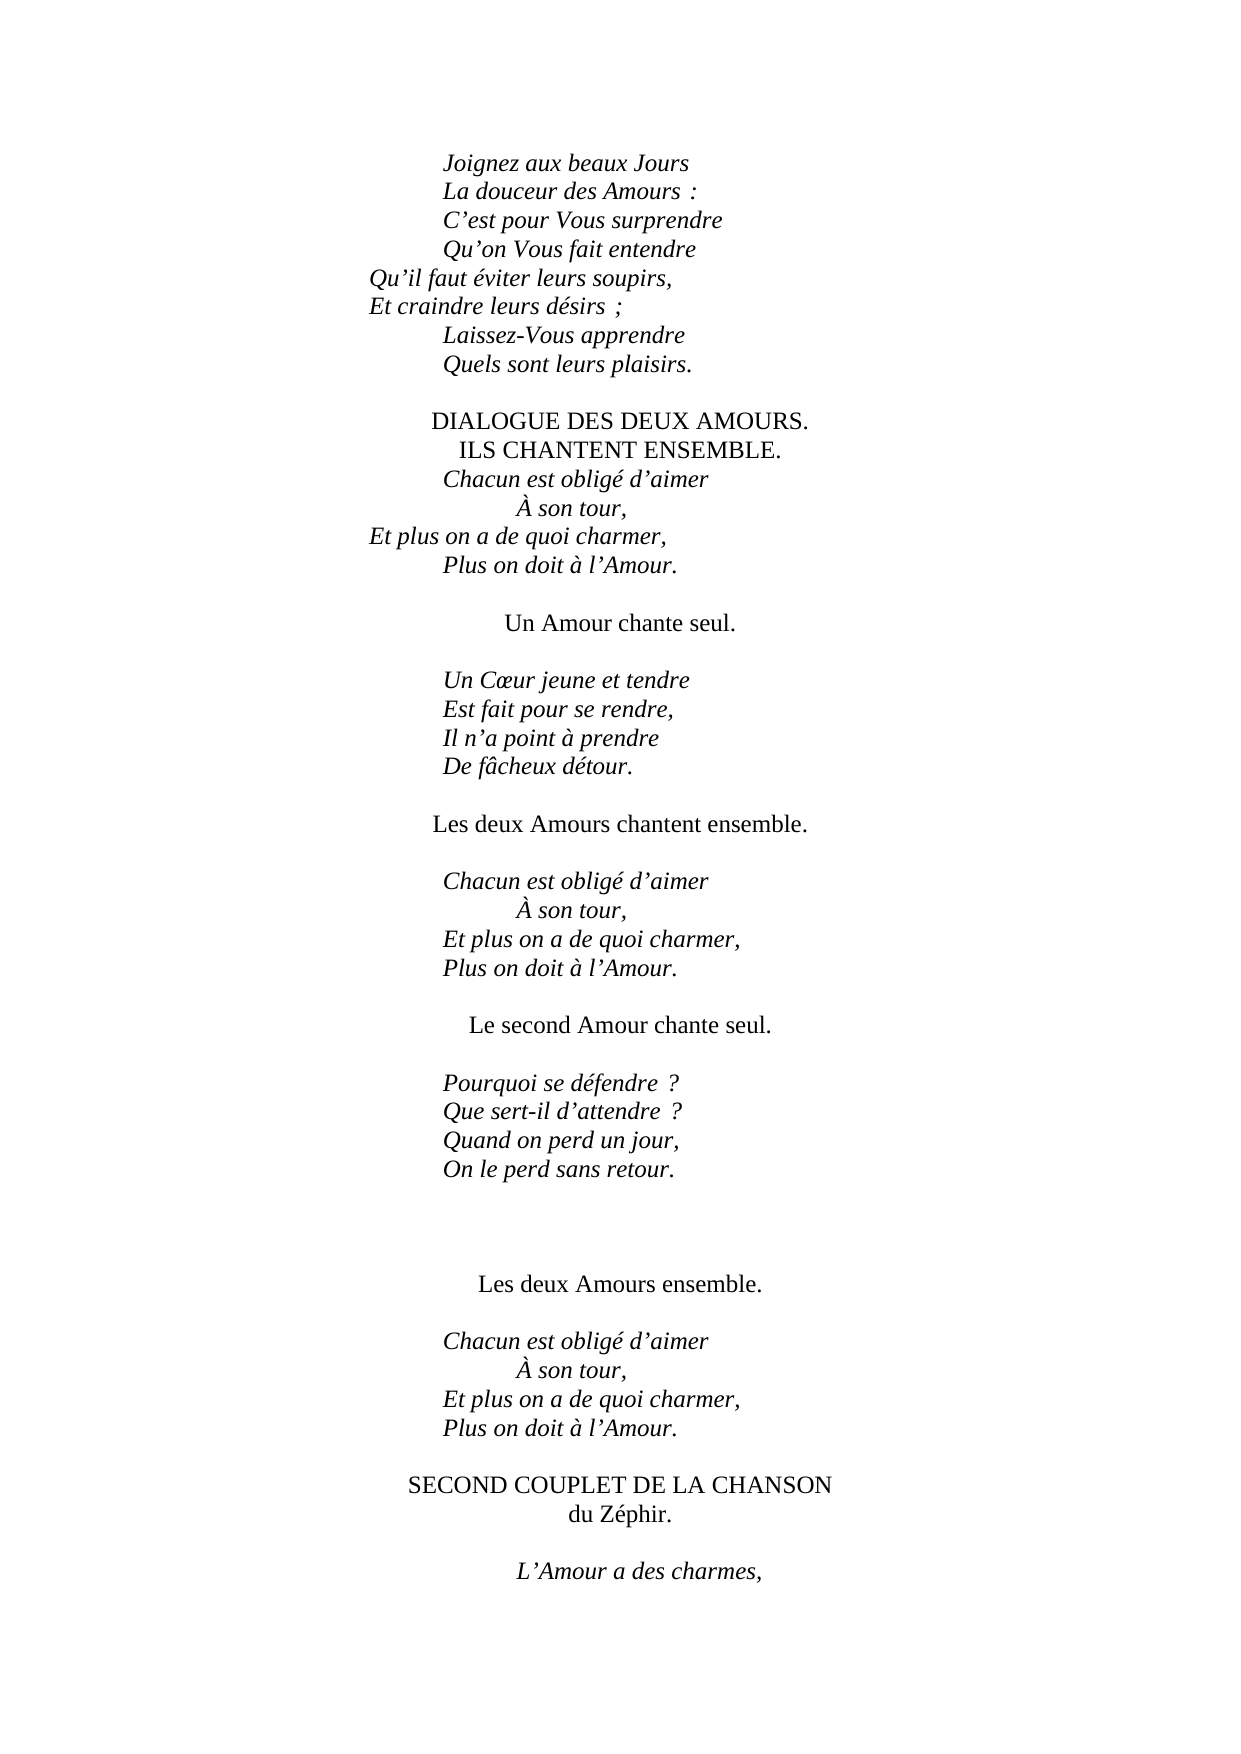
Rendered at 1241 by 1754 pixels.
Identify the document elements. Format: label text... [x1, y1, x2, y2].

text Chacun est obligé d’aimer [148, 1326, 1093, 1355]
text ILS CHANTENT ENSEMBLE. [148, 435, 1093, 464]
text Et plus on a de quoi charmer, [148, 521, 1093, 550]
text Que sert-il d’attendre ? [148, 1096, 1093, 1125]
text Le second Amour chante seul. [148, 1010, 1093, 1039]
text Et plus on a de quoi charmer, [148, 924, 1093, 953]
text du Zéphir. [148, 1499, 1093, 1528]
text Les deux Amours chantent ensemble. [148, 809, 1093, 838]
text La douceur des Amours : [369, 176, 1093, 205]
text DIALOGUE DES DEUX AMOURS. [148, 406, 1093, 435]
text Il n’a point à prendre [148, 723, 1093, 751]
text Les deux Amours ensemble. [148, 1269, 1093, 1298]
text Pourquoi se défendre ? [148, 1068, 1093, 1096]
text Un Cœur jeune et tendre [148, 665, 1093, 694]
text Un Amour chante seul. [148, 608, 1093, 636]
text Plus on doit à l’Amour. [148, 953, 1093, 981]
text Quels sont leurs plaisirs. [148, 349, 1093, 378]
text Chacun est obligé d’aimer [148, 464, 1093, 493]
text Quand on perd un jour, [148, 1125, 1093, 1154]
text À son tour, [148, 895, 1093, 924]
text Est fait pour se rendre, [148, 694, 1093, 723]
text Joignez aux beaux Jours [369, 148, 1093, 176]
text Plus on doit à l’Amour. [148, 550, 1093, 579]
text Laissez-Vous apprendre [148, 320, 1093, 349]
text SECOND COUPLET DE LA CHANSON [148, 1470, 1093, 1499]
text De fâcheux détour. [148, 751, 1093, 780]
text À son tour, [148, 1355, 1093, 1384]
text C’est pour Vous surprendre [369, 205, 1093, 234]
text Et craindre leurs désirs ; [148, 291, 1093, 320]
text Et plus on a de quoi charmer, [148, 1384, 1093, 1413]
text À son tour, [148, 493, 1093, 521]
text Qu’il faut éviter leurs soupirs, [148, 263, 1093, 291]
text Plus on doit à l’Amour. [148, 1413, 1093, 1441]
text On le perd sans retour. [148, 1154, 1093, 1183]
text Chacun est obligé d’aimer [148, 866, 1093, 895]
text L’Amour a des charmes, [148, 1556, 1093, 1585]
text Qu’on Vous fait entendre [369, 234, 1093, 263]
